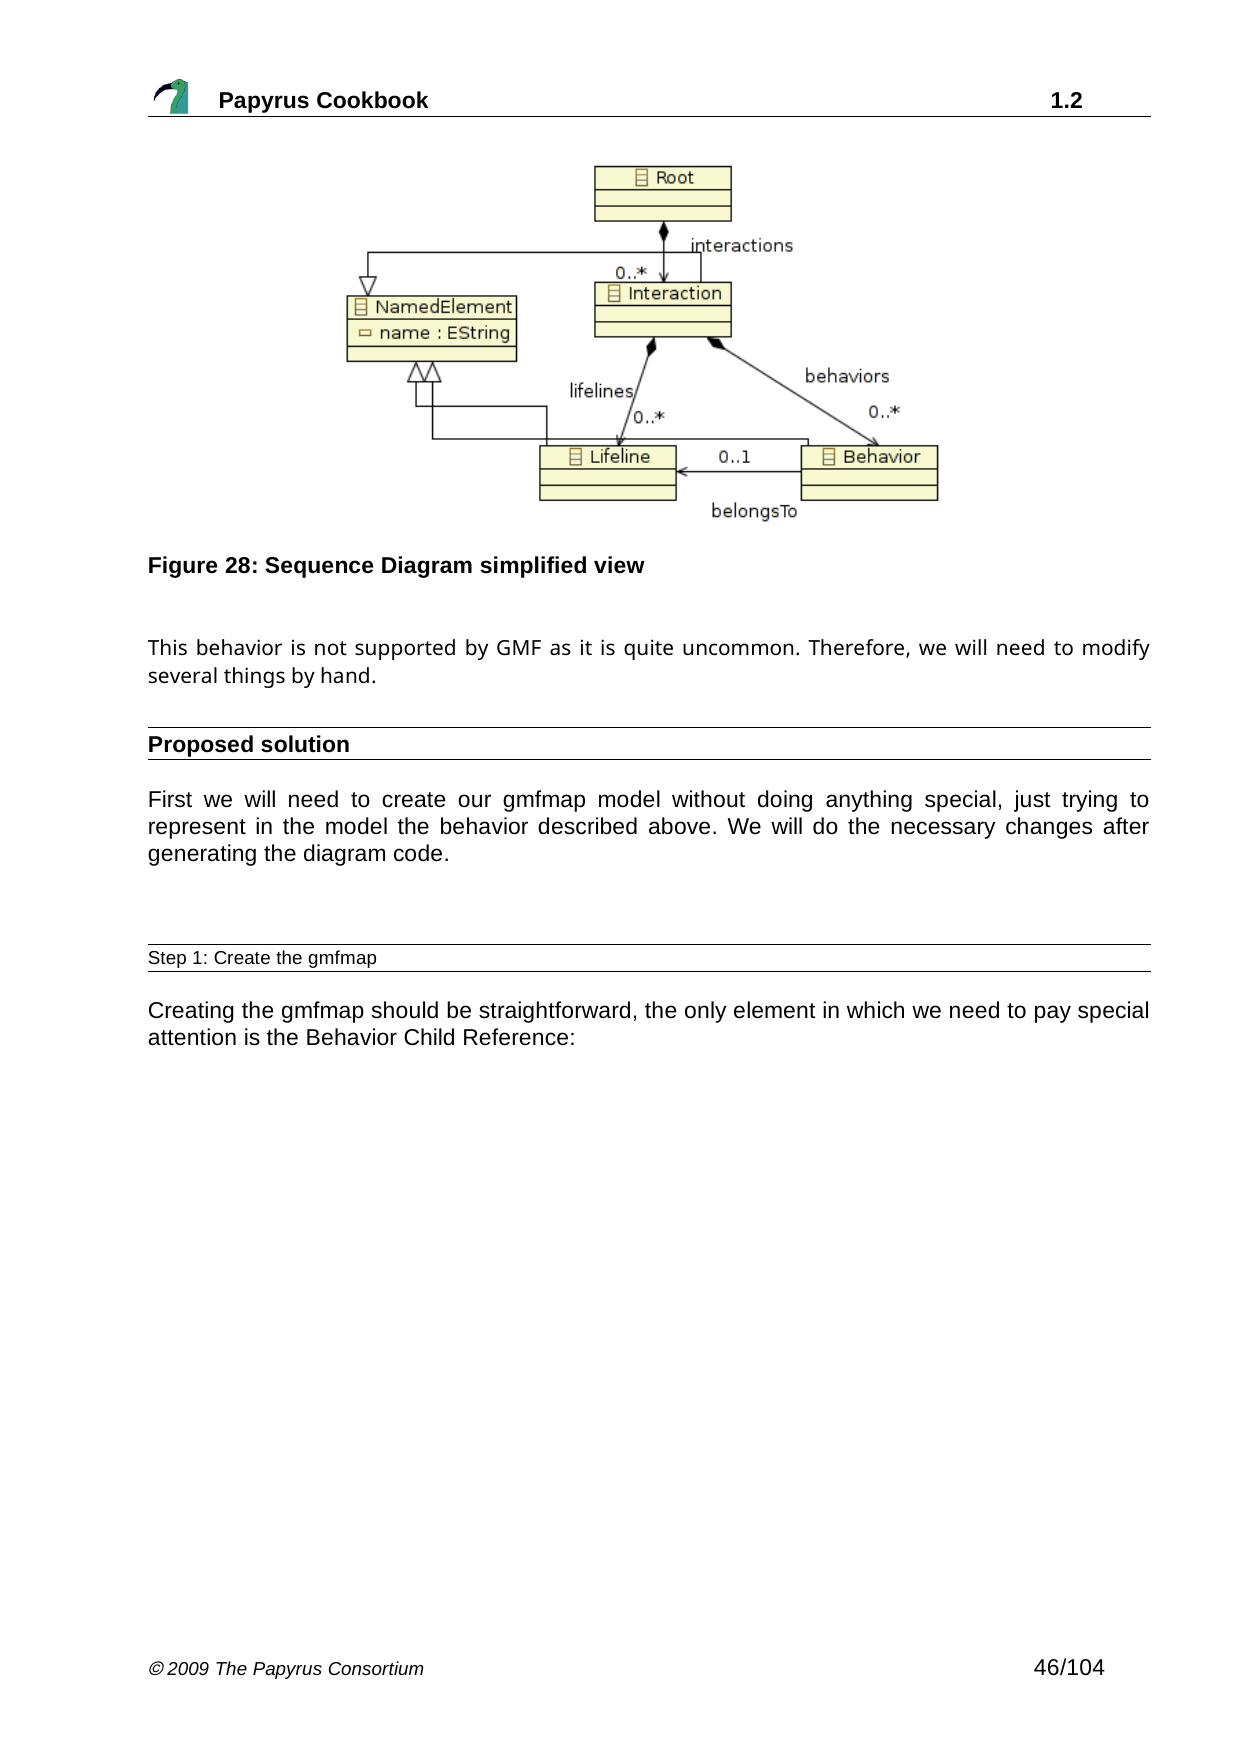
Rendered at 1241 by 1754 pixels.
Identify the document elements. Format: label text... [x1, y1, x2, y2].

subtitle Proposed solution [148, 728, 1151, 759]
text First we will need to create our gmfmap model without doing anything special, just trying to represent in the model the behavior described above. We will do the necessary changes after generating the diagram code. [148, 785, 1151, 867]
text Creating the gmfmap should be straightforward, the only element in which we need to pay special attention is the Behavior Child Reference: [148, 997, 1151, 1051]
text Figure 28: Sequence Diagram simplified view [148, 552, 1151, 579]
text This behavior is not supported by GMF as it is quite uncommon. Therefore, we will need to modify several things by hand. [148, 632, 1151, 689]
subtitle Step 1: Create the gmfmap [148, 945, 1151, 971]
picture [153, 79, 189, 114]
picture [333, 147, 966, 527]
